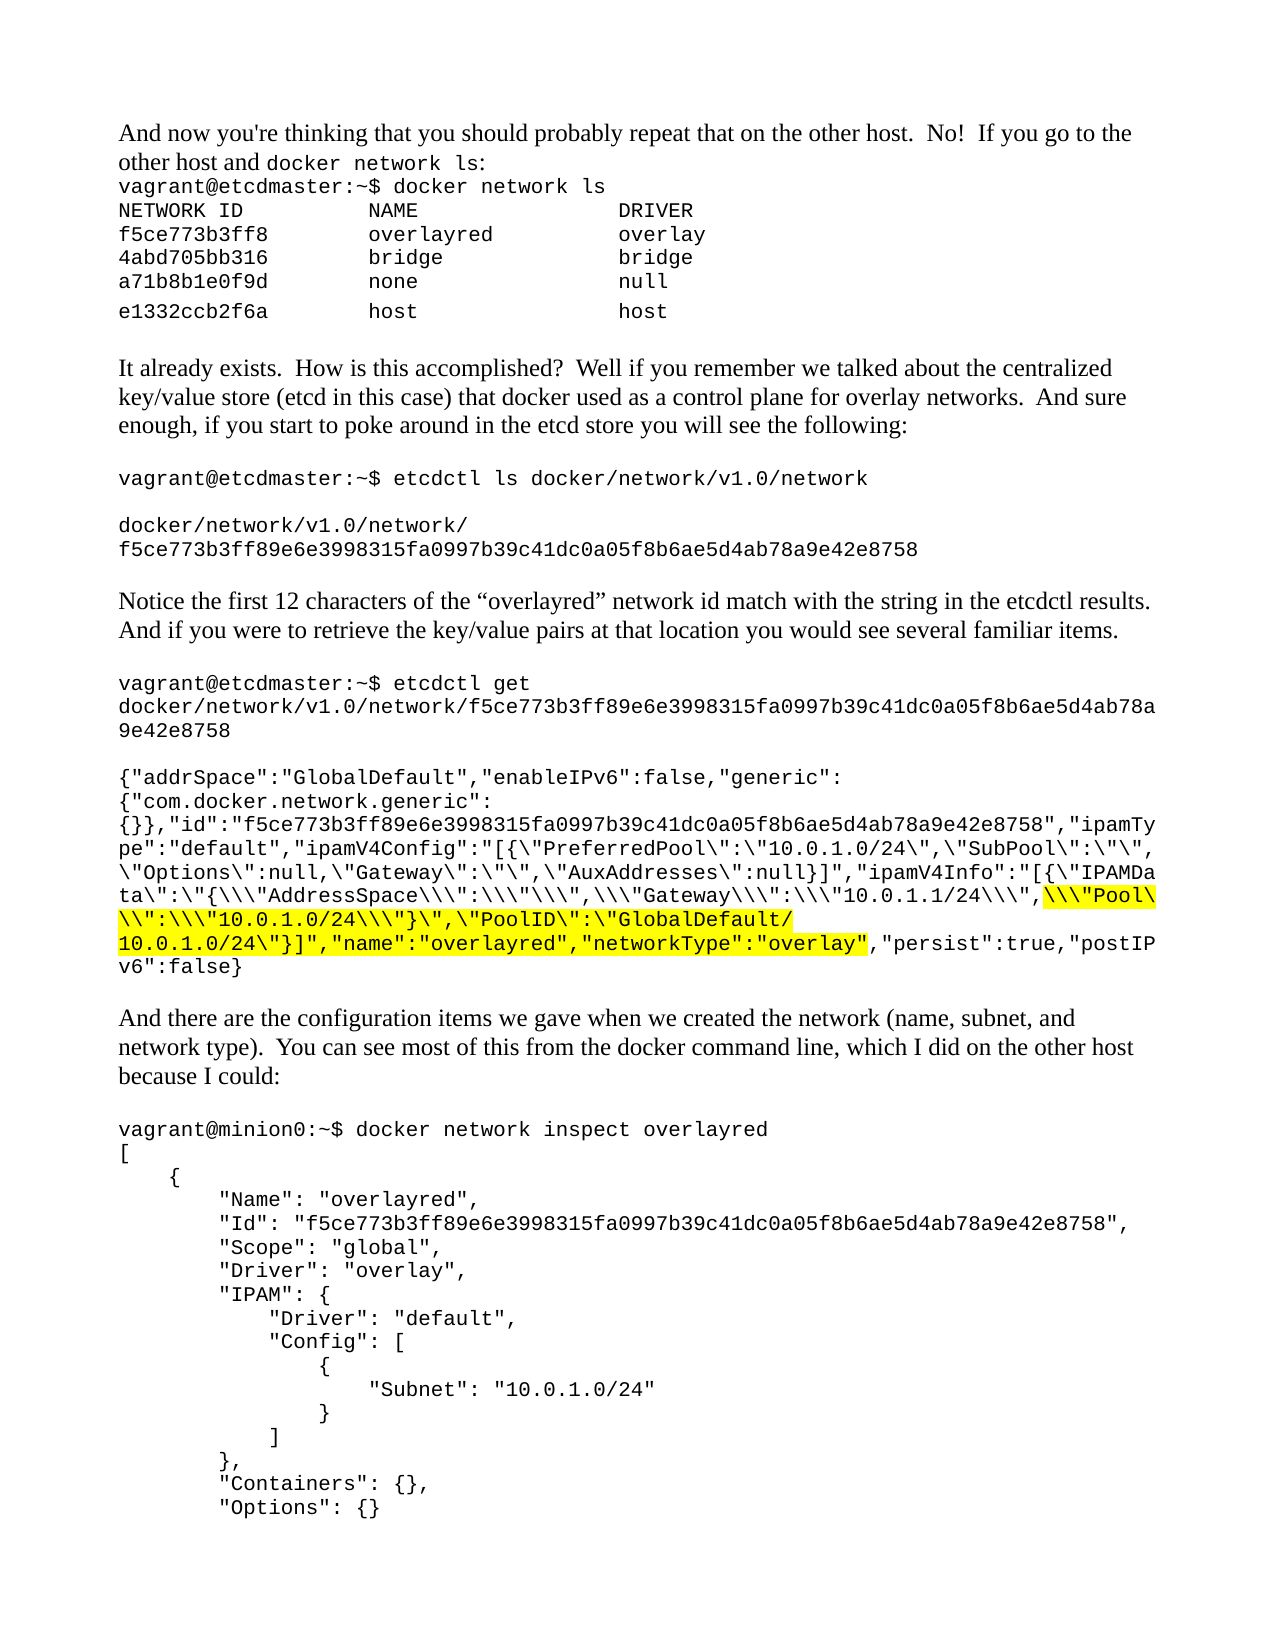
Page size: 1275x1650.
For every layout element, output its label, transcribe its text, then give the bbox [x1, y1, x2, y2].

text NETWORK ID NAME DRIVER [118, 200, 1157, 224]
text e1332ccb2f6a host host [118, 295, 1157, 324]
text vagrant@etcdmaster:~$ etcdctl ls docker/network/v1.0/network [118, 468, 1157, 492]
text [ [118, 1142, 1157, 1166]
text { [118, 1355, 1157, 1379]
text "Driver": "overlay", [118, 1260, 1157, 1284]
text "Containers": {}, [118, 1473, 1157, 1497]
text docker/network/v1.0/network/f5ce773b3ff89e6e3998315fa0997b39c41dc0a05f8b6ae5d4ab78a9e42e8758 [118, 515, 1157, 563]
text "Subnet": "10.0.1.0/24" [118, 1379, 1157, 1402]
text ] [118, 1426, 1157, 1449]
text a71b8b1e0f9d none null [118, 271, 1157, 295]
text vagrant@etcdmaster:~$ docker network ls [118, 176, 1157, 200]
text "Config": [ [118, 1331, 1157, 1355]
text And now you're thinking that you should probably repeat that on the other host. No! If you go to the other host and docker network ls: [118, 118, 1157, 176]
text {"addrSpace":"GlobalDefault","enableIPv6":false,"generic":{"com.docker.network.generic":{}},"id":"f5ce773b3ff89e6e3998315fa0997b39c41dc0a05f8b6ae5d4ab78a9e42e8758","ipamType":"default","ipamV4Config":"[{\"PreferredPool\":\"10.0.1.0/24\",\"SubPool\":\"\",\"Options\":null,\"Gateway\":\"\",\"AuxAddresses\":null}]","ipamV4Info":"[{\"IPAMData\":\"{\\\"AddressSpace\\\":\\\"\\\",\\\"Gateway\\\":\\\"10.0.1.1/24\\\",\\\"Pool\\\":\\\"10.0.1.0/24\\\"}\",\"PoolID\":\"GlobalDefault/10.0.1.0/24\"}]","name":"overlayred","networkType":"overlay","persist":true,"postIPv6":false} [118, 767, 1157, 980]
text 4abd705bb316 bridge bridge [118, 247, 1157, 271]
text It already exists. How is this accomplished? Well if you remember we talked about the centralized key/value store (etcd in this case) that docker used as a control plane for overlay networks. And sure enough, if you start to poke around in the etcd store you will see the following: [118, 353, 1157, 439]
text }, [118, 1449, 1157, 1473]
text "Scope": "global", [118, 1237, 1157, 1260]
text Notice the first 12 characters of the “overlayred” network id match with the string in the etcdctl results. And if you were to retrieve the key/value pairs at that location you would see several familiar items. [118, 586, 1157, 644]
text "Options": {} [118, 1497, 1157, 1521]
text And there are the configuration items we gave when we created the network (name, subnet, and network type). You can see most of this from the docker command line, which I did on the other host because I could: [118, 1003, 1157, 1090]
text "Name": "overlayred", [118, 1189, 1157, 1213]
text vagrant@minion0:~$ docker network inspect overlayred [118, 1118, 1157, 1142]
text { [118, 1166, 1157, 1189]
text vagrant@etcdmaster:~$ etcdctl get docker/network/v1.0/network/f5ce773b3ff89e6e3998315fa0997b39c41dc0a05f8b6ae5d4ab78a9e42e8758 [118, 672, 1157, 743]
text "Id": "f5ce773b3ff89e6e3998315fa0997b39c41dc0a05f8b6ae5d4ab78a9e42e8758", [118, 1213, 1157, 1237]
text f5ce773b3ff8 overlayred overlay [118, 224, 1157, 247]
text } [118, 1402, 1157, 1426]
text "IPAM": { [118, 1284, 1157, 1308]
text "Driver": "default", [118, 1308, 1157, 1331]
